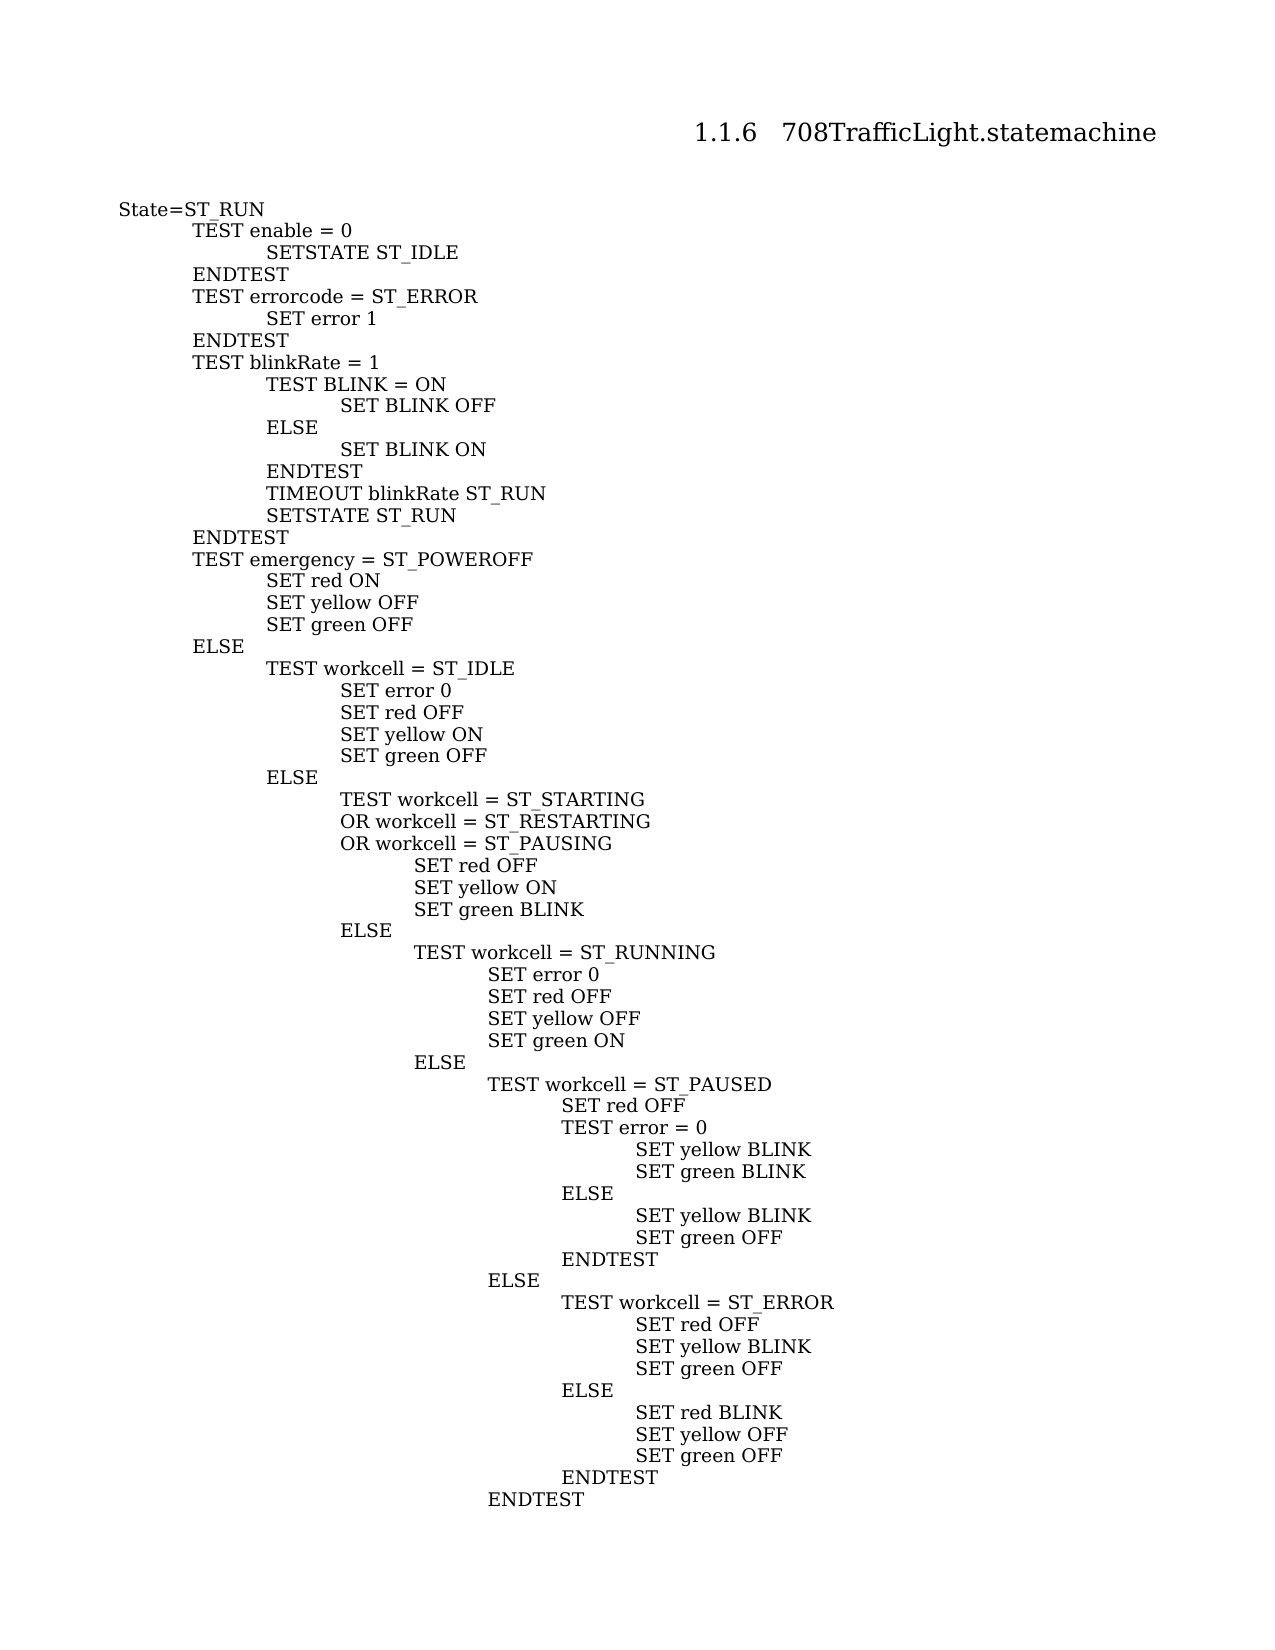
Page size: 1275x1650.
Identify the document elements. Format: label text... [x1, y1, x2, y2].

text SET green OFF [118, 1358, 1157, 1380]
text TEST workcell = ST_STARTING [118, 789, 1157, 811]
text SET red BLINK [118, 1402, 1157, 1424]
text SET BLINK ON [118, 439, 1157, 461]
text SET red OFF [118, 986, 1157, 1008]
text ELSE [118, 1271, 1157, 1292]
text ENDTEST [118, 461, 1157, 483]
text SET red ON [118, 571, 1157, 592]
text SET error 0 [118, 964, 1157, 986]
text ELSE [118, 1183, 1157, 1205]
text SET green OFF [118, 746, 1157, 767]
text SET yellow ON [118, 724, 1157, 746]
text SET green OFF [118, 614, 1157, 636]
text SET yellow BLINK [118, 1139, 1157, 1161]
text SET yellow ON [118, 877, 1157, 899]
text TEST enable = 0 [118, 221, 1157, 242]
text ENDTEST [118, 1489, 1157, 1511]
text TEST workcell = ST_ERROR [118, 1292, 1157, 1314]
text ELSE [118, 921, 1157, 942]
text SET yellow OFF [118, 592, 1157, 614]
text SET yellow BLINK [118, 1205, 1157, 1227]
text TEST workcell = ST_RUNNING [118, 942, 1157, 964]
text ENDTEST [118, 1249, 1157, 1271]
text SET green BLINK [118, 899, 1157, 921]
text SET red OFF [118, 1096, 1157, 1117]
text SET green BLINK [118, 1161, 1157, 1183]
text TEST emergency = ST_POWEROFF [118, 549, 1157, 571]
text ENDTEST [118, 527, 1157, 549]
text ELSE [118, 636, 1157, 658]
text SET green OFF [118, 1446, 1157, 1467]
text ELSE [118, 1052, 1157, 1074]
text ELSE [118, 417, 1157, 439]
text SET error 0 [118, 680, 1157, 702]
text SET red OFF [118, 855, 1157, 877]
text SET yellow OFF [118, 1424, 1157, 1446]
text SET red OFF [118, 1314, 1157, 1336]
text ELSE [118, 767, 1157, 789]
text SET red OFF [118, 702, 1157, 724]
text OR workcell = ST_PAUSING [118, 833, 1157, 855]
text SET yellow BLINK [118, 1336, 1157, 1358]
text TEST BLINK = ON [118, 374, 1157, 396]
text SET BLINK OFF [118, 396, 1157, 417]
text SET green ON [118, 1030, 1157, 1052]
text TEST workcell = ST_PAUSED [118, 1074, 1157, 1096]
text SET green OFF [118, 1227, 1157, 1249]
text TIMEOUT blinkRate ST_RUN [118, 483, 1157, 505]
text ENDTEST [118, 264, 1157, 286]
text TEST blinkRate = 1 [118, 352, 1157, 374]
text TEST error = 0 [118, 1117, 1157, 1139]
text OR workcell = ST_RESTARTING [118, 811, 1157, 833]
text SET yellow OFF [118, 1008, 1157, 1030]
text SETSTATE ST_RUN [118, 505, 1157, 527]
text TEST errorcode = ST_ERROR [118, 286, 1157, 308]
text SETSTATE ST_IDLE [118, 242, 1157, 264]
text State=ST_RUN [118, 199, 1157, 221]
text SET error 1 [118, 308, 1157, 330]
text ENDTEST [118, 330, 1157, 352]
text ENDTEST [118, 1467, 1157, 1489]
text ELSE [118, 1380, 1157, 1402]
text TEST workcell = ST_IDLE [118, 658, 1157, 680]
